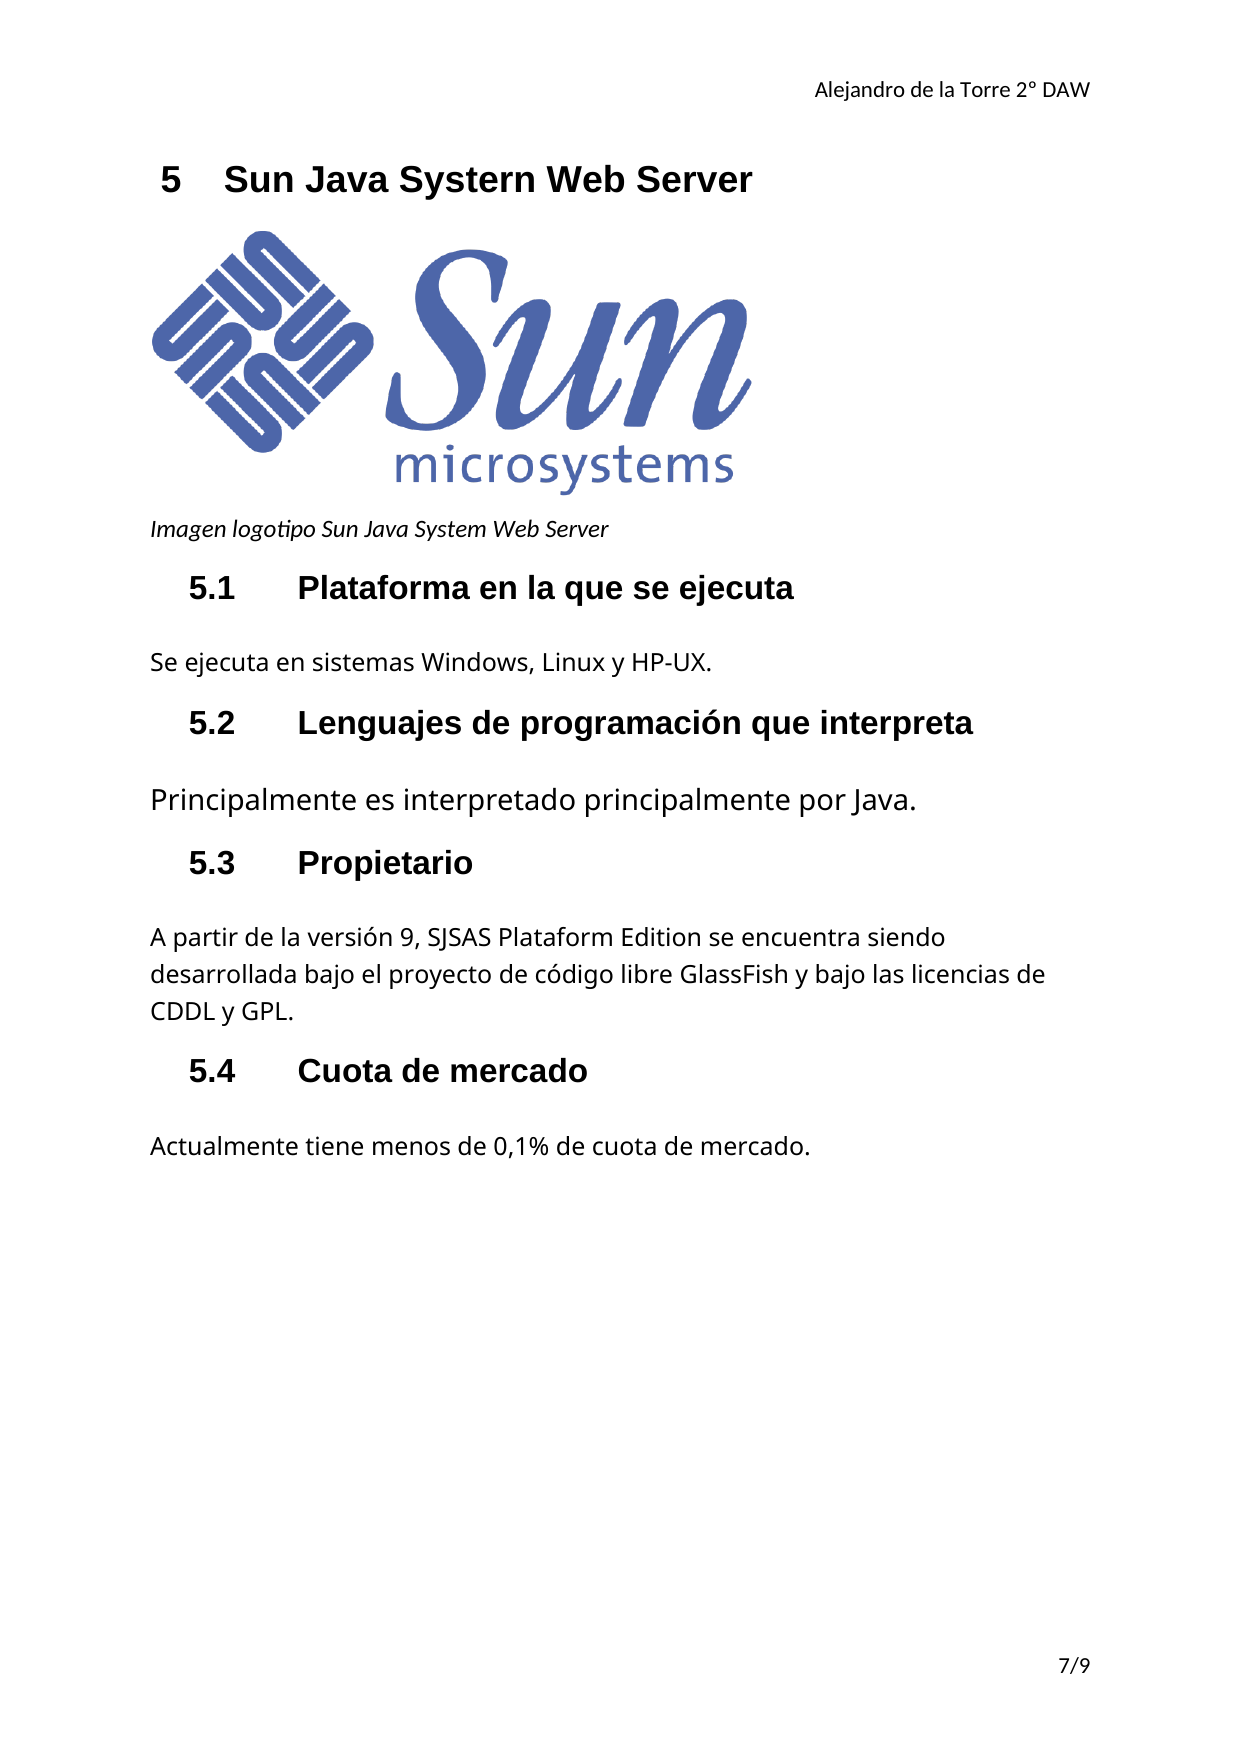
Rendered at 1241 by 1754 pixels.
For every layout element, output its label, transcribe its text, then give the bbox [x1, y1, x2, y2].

text Imagen logotipo Sun Java System Web Server [150, 498, 752, 543]
subtitle Cuota de mercado [179, 1051, 1090, 1090]
text Actualmente tiene menos de 0,1% de cuota de mercado. [150, 1128, 1090, 1162]
subtitle Sun Java Systern Web Server [150, 157, 1090, 201]
subtitle Lenguajes de programación que interpreta [179, 703, 1090, 741]
picture [150, 229, 753, 498]
subtitle Plataforma en la que se ejecuta [179, 568, 1090, 607]
text Se ejecuta en sistemas Windows, Linux y HP-UX. [150, 645, 1090, 679]
subtitle Propietario [179, 843, 1090, 882]
text A partir de la versión 9, SJSAS Plataform Edition se encuentra siendo desarrollada bajo el proyecto de código libre GlassFish y bajo las licencias de CDDL y GPL. [150, 920, 1090, 1028]
text Principalmente es interpretado principalmente por Java. [150, 779, 1090, 819]
